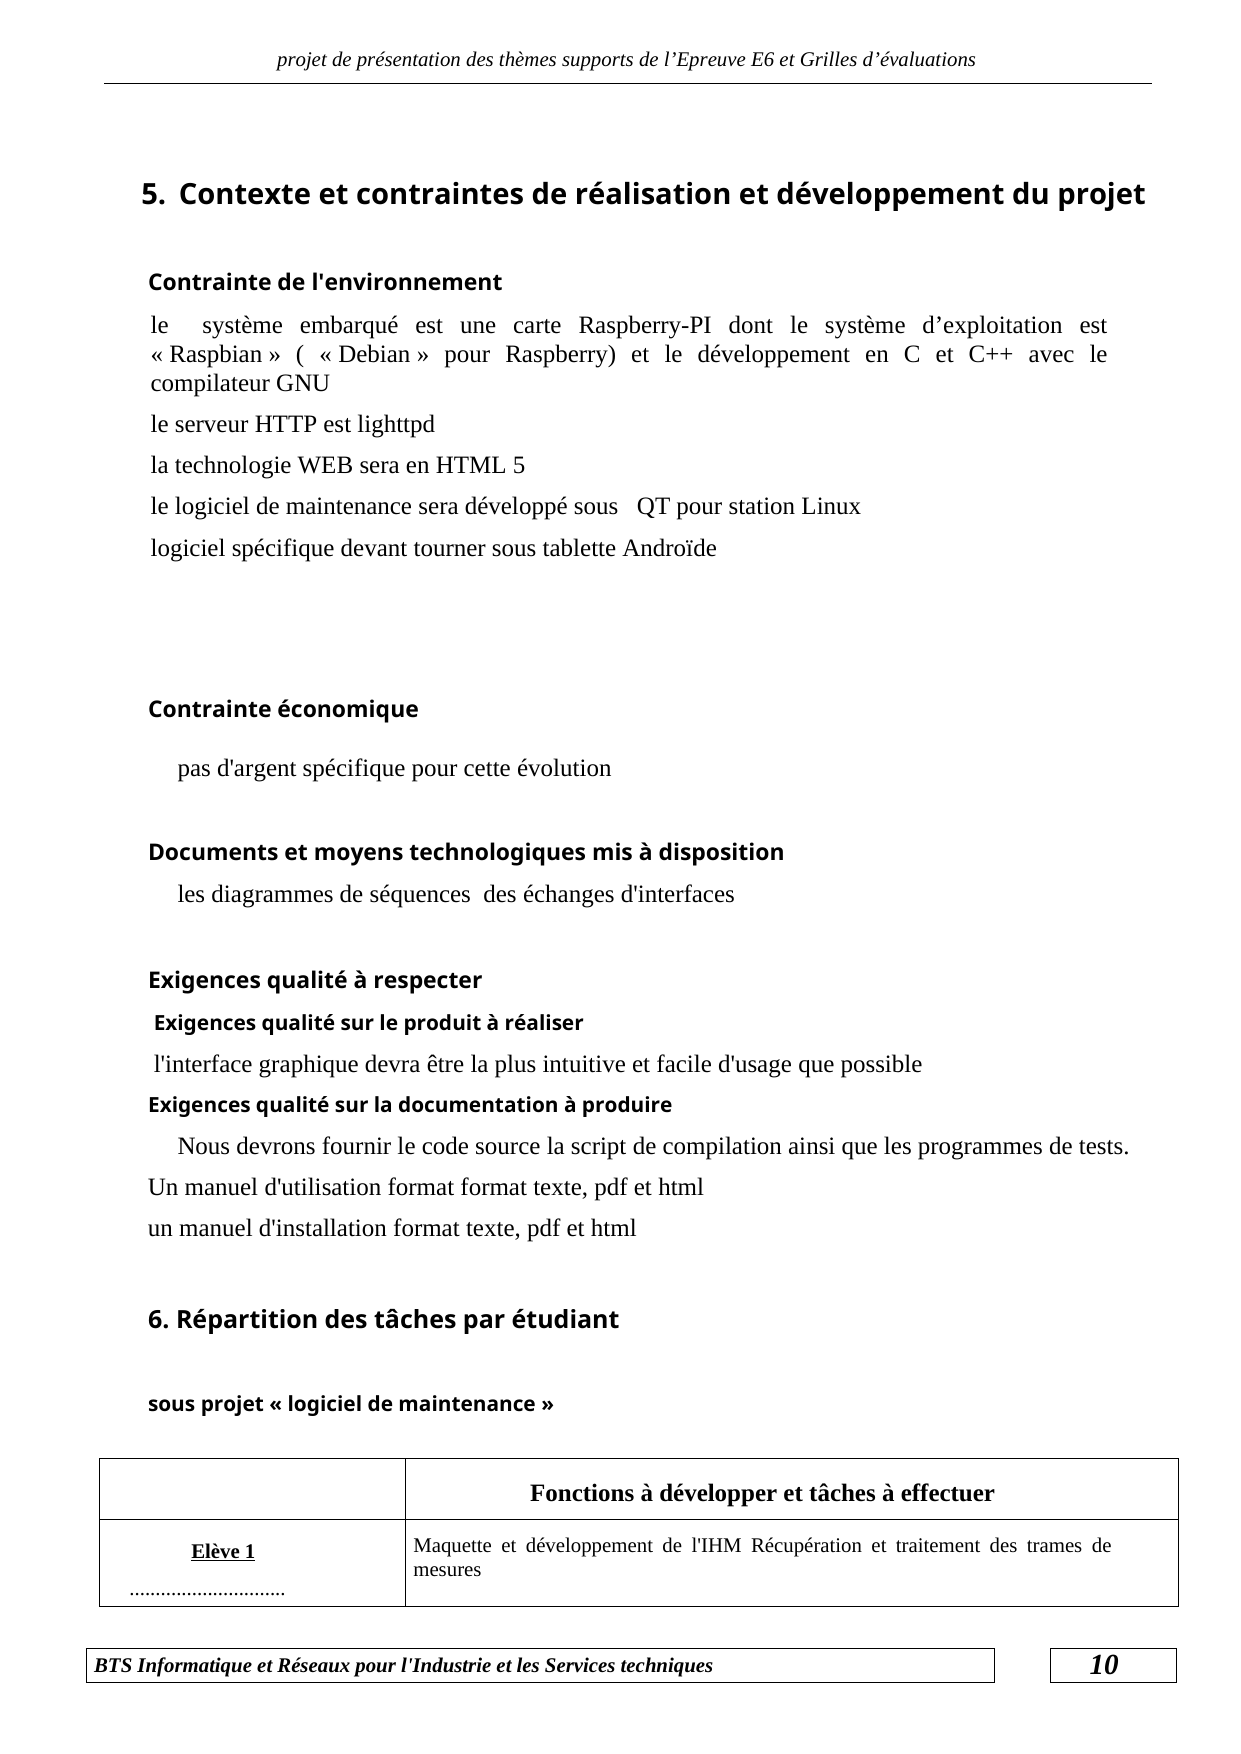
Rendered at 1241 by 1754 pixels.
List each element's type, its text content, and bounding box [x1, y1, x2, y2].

text logiciel spécifique devant tourner sous tablette Androïde [150, 533, 1108, 561]
text Un manuel d'utilisation format format texte, pdf et html [148, 1172, 1152, 1201]
text Documents et moyens technologiques mis à disposition [148, 835, 1092, 867]
text sous projet « logiciel de maintenance » [148, 1389, 1092, 1417]
table_header Fonctions à développer et tâches à effectuer [406, 1459, 1178, 1519]
text le logiciel de maintenance sera développé sous QT pour station Linux [150, 491, 1108, 520]
text Nous devrons fournir le code source la script de compilation ainsi que les programmes de tests. [148, 1131, 1152, 1160]
text Contrainte économique [148, 693, 1092, 724]
text un manuel d'installation format texte, pdf et html [148, 1213, 1152, 1242]
text le système embarqué est une carte Raspberry-PI dont le système d’exploitation est « Raspbian » ( « Debian » pour Raspberry) et le développement en C et C++ avec le compilateur GNU [150, 310, 1108, 396]
table_cell Maquette et développement de l'IHM Récupération et traitement des trames de mesures [406, 1520, 1178, 1606]
list 6. Répartition des tâches par étudiant [148, 1301, 1092, 1335]
table_header [100, 1459, 405, 1519]
text Exigences qualité sur la documentation à produire [148, 1090, 1092, 1118]
text l'interface graphique devra être la plus intuitive et facile d'usage que possible [153, 1049, 1152, 1078]
text le serveur HTTP est lighttpd [150, 409, 1108, 438]
text Exigences qualité sur le produit à réaliser [153, 1008, 1152, 1036]
text Exigences qualité à respecter [148, 964, 1092, 995]
table_cell Elève 1 .............................. [100, 1520, 405, 1606]
text les diagrammes de séquences des échanges d'interfaces [148, 879, 1092, 908]
text Contrainte de l'environnement [148, 266, 1092, 298]
list Contexte et contraintes de réalisation et développement du projet [141, 173, 1152, 213]
text la technologie WEB sera en HTML 5 [150, 450, 1108, 479]
text pas d'argent spécifique pour cette évolution [103, 753, 1152, 782]
